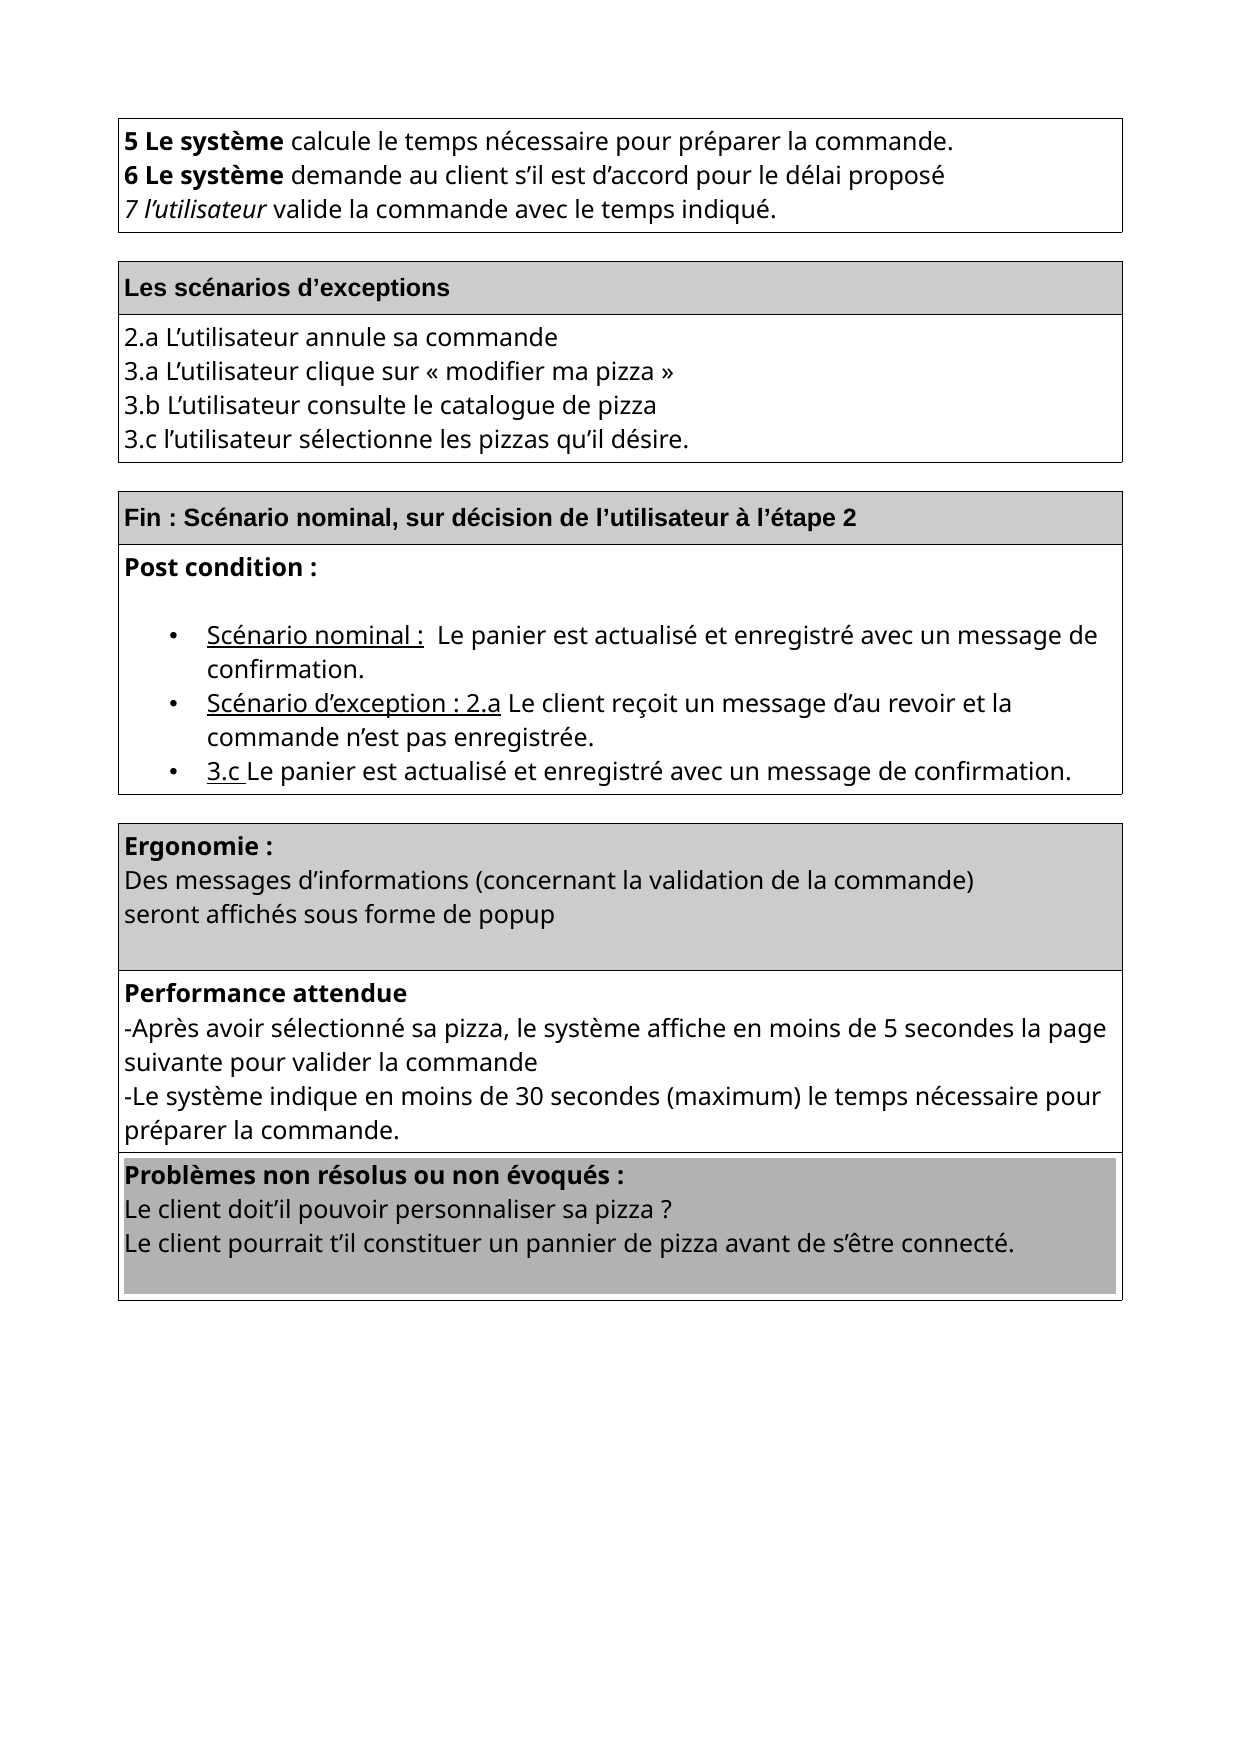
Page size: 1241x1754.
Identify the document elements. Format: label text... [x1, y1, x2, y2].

table_cell 5 Le système calcule le temps nécessaire pour préparer la commande. 6 Le système demande au client s’il est d’accord pour le délai proposé 7 l’utilisateur valide la commande avec le temps indiqué. [119, 119, 1122, 232]
table_header Ergonomie : Des messages d’informations (concernant la validation de la commande) seront affichés sous forme de popup [119, 824, 1122, 970]
table_cell 2.a L’utilisateur annule sa commande 3.a L’utilisateur clique sur « modifier ma pizza » 3.b L’utilisateur consulte le catalogue de pizza 3.c l’utilisateur sélectionne les pizzas qu’il désire. [119, 315, 1122, 462]
table_header Fin : Scénario nominal, sur décision de l’utilisateur à l’étape 2 [119, 492, 1122, 544]
table_cell Problèmes non résolus ou non évoqués : Le client doit’il pouvoir personnaliser sa pizza ? Le client pourrait t’il constituer un pannier de pizza avant de s’être connecté. [119, 1153, 1122, 1300]
table_header Les scénarios d’exceptions [119, 262, 1122, 314]
table_cell Performance attendue -Après avoir sélectionné sa pizza, le système affiche en moins de 5 secondes la page suivante pour valider la commande -Le système indique en moins de 30 secondes (maximum) le temps nécessaire pour préparer la commande. [119, 971, 1122, 1152]
table_cell Post condition : Scénario nominal : Le panier est actualisé et enregistré avec un message de confirmation. Scénario d’exception : 2.a Le client reçoit un message d’au revoir et la commande n’est pas enregistrée. 3.c Le panier est actualisé et enregistré avec un message de confirmation. [119, 545, 1122, 794]
